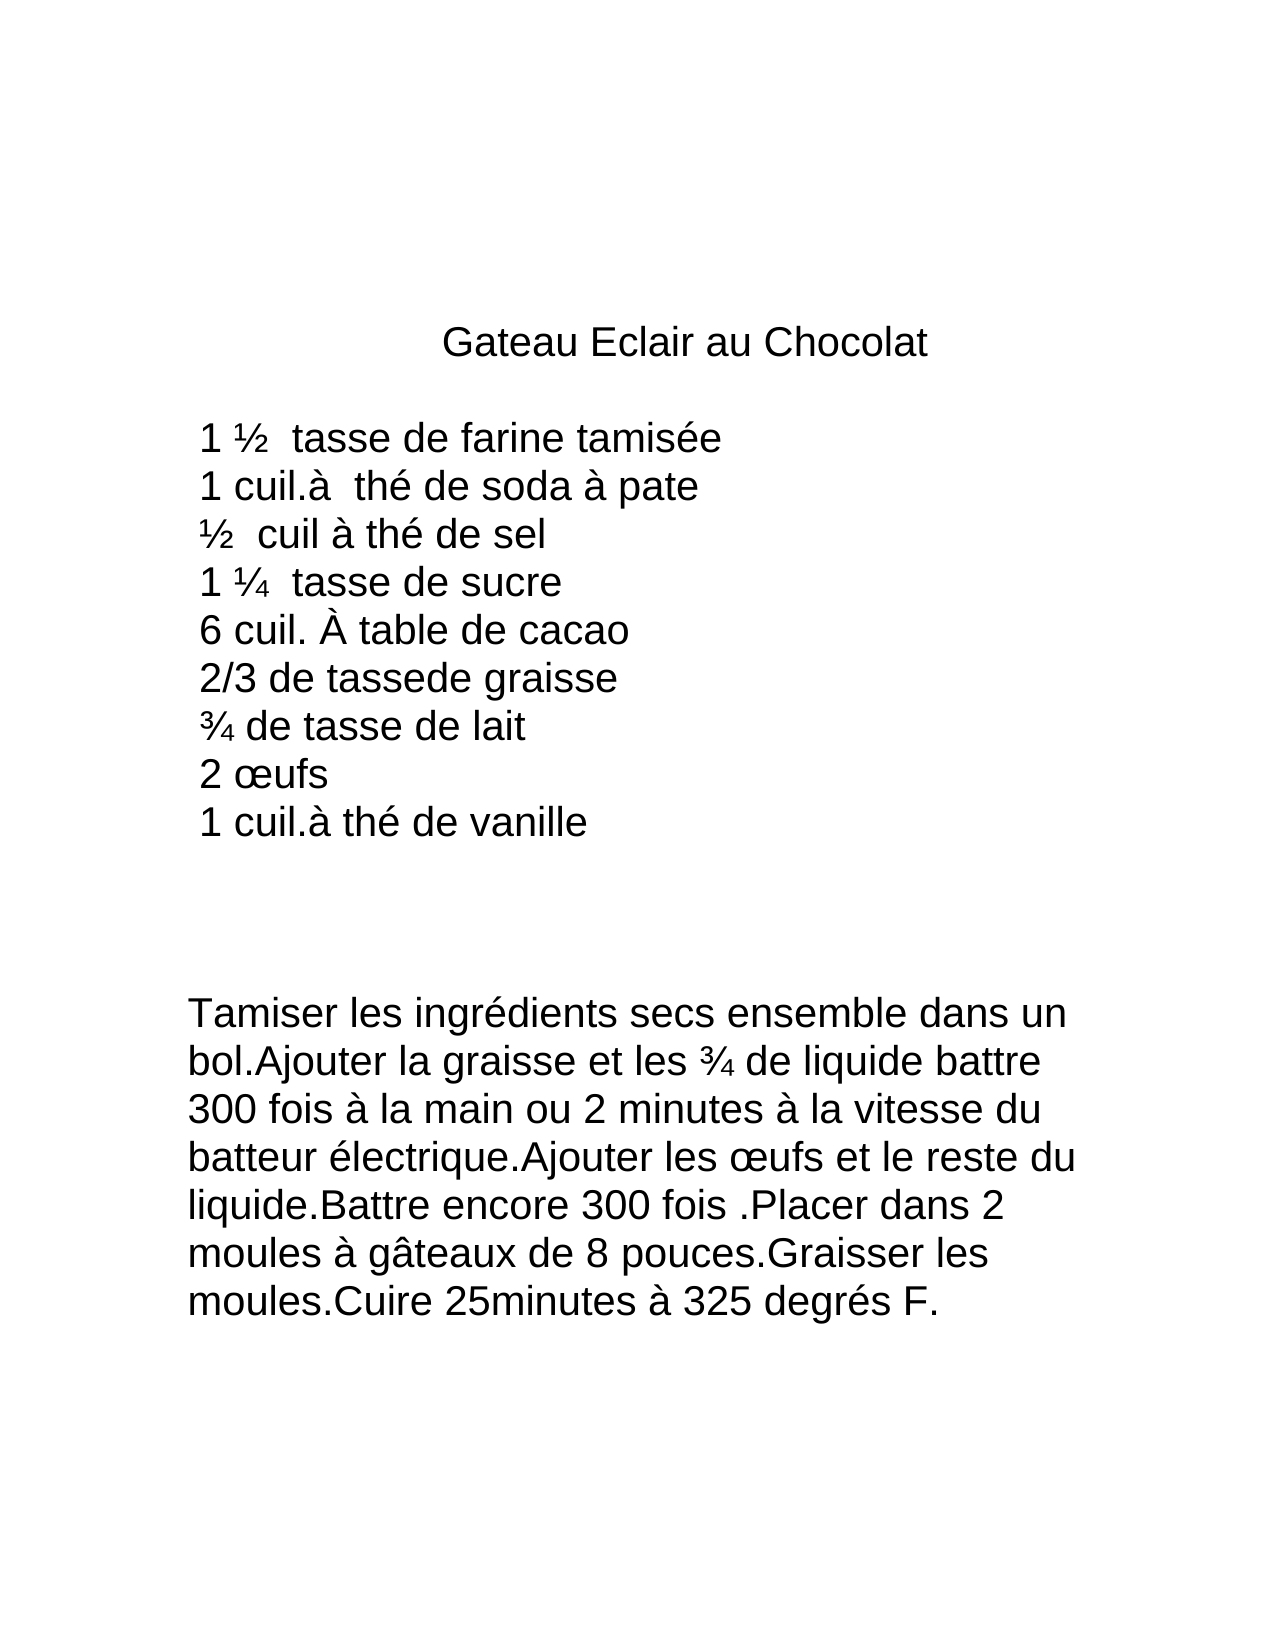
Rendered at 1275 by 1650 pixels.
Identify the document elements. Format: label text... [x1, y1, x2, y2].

text ¾ de tasse de lait [187, 701, 1087, 749]
text 2/3 de tassede graisse [187, 653, 1087, 701]
text 6 cuil. À table de cacao [187, 605, 1087, 653]
text liquide.Battre encore 300 fois .Placer dans 2 moules à gâteaux de 8 pouces.Graisser les moules.Cuire 25minutes à 325 degrés F. [187, 1180, 1087, 1324]
text 300 fois à la main ou 2 minutes à la vitesse du batteur électrique.Ajouter les œufs et le reste du [187, 1084, 1087, 1180]
text 1 ½ tasse de farine tamisée [187, 413, 1087, 461]
text Gateau Eclair au Chocolat [187, 318, 1087, 366]
text 1 cuil.à thé de soda à pate [187, 461, 1087, 509]
text Tamiser les ingrédients secs ensemble dans un bol.Ajouter la graisse et les ¾ de liquide battre [187, 988, 1087, 1084]
text 1 cuil.à thé de vanille [187, 797, 1087, 845]
text ½ cuil à thé de sel [187, 509, 1087, 557]
text 1 ¼ tasse de sucre [187, 557, 1087, 605]
text 2 œufs [187, 749, 1087, 797]
